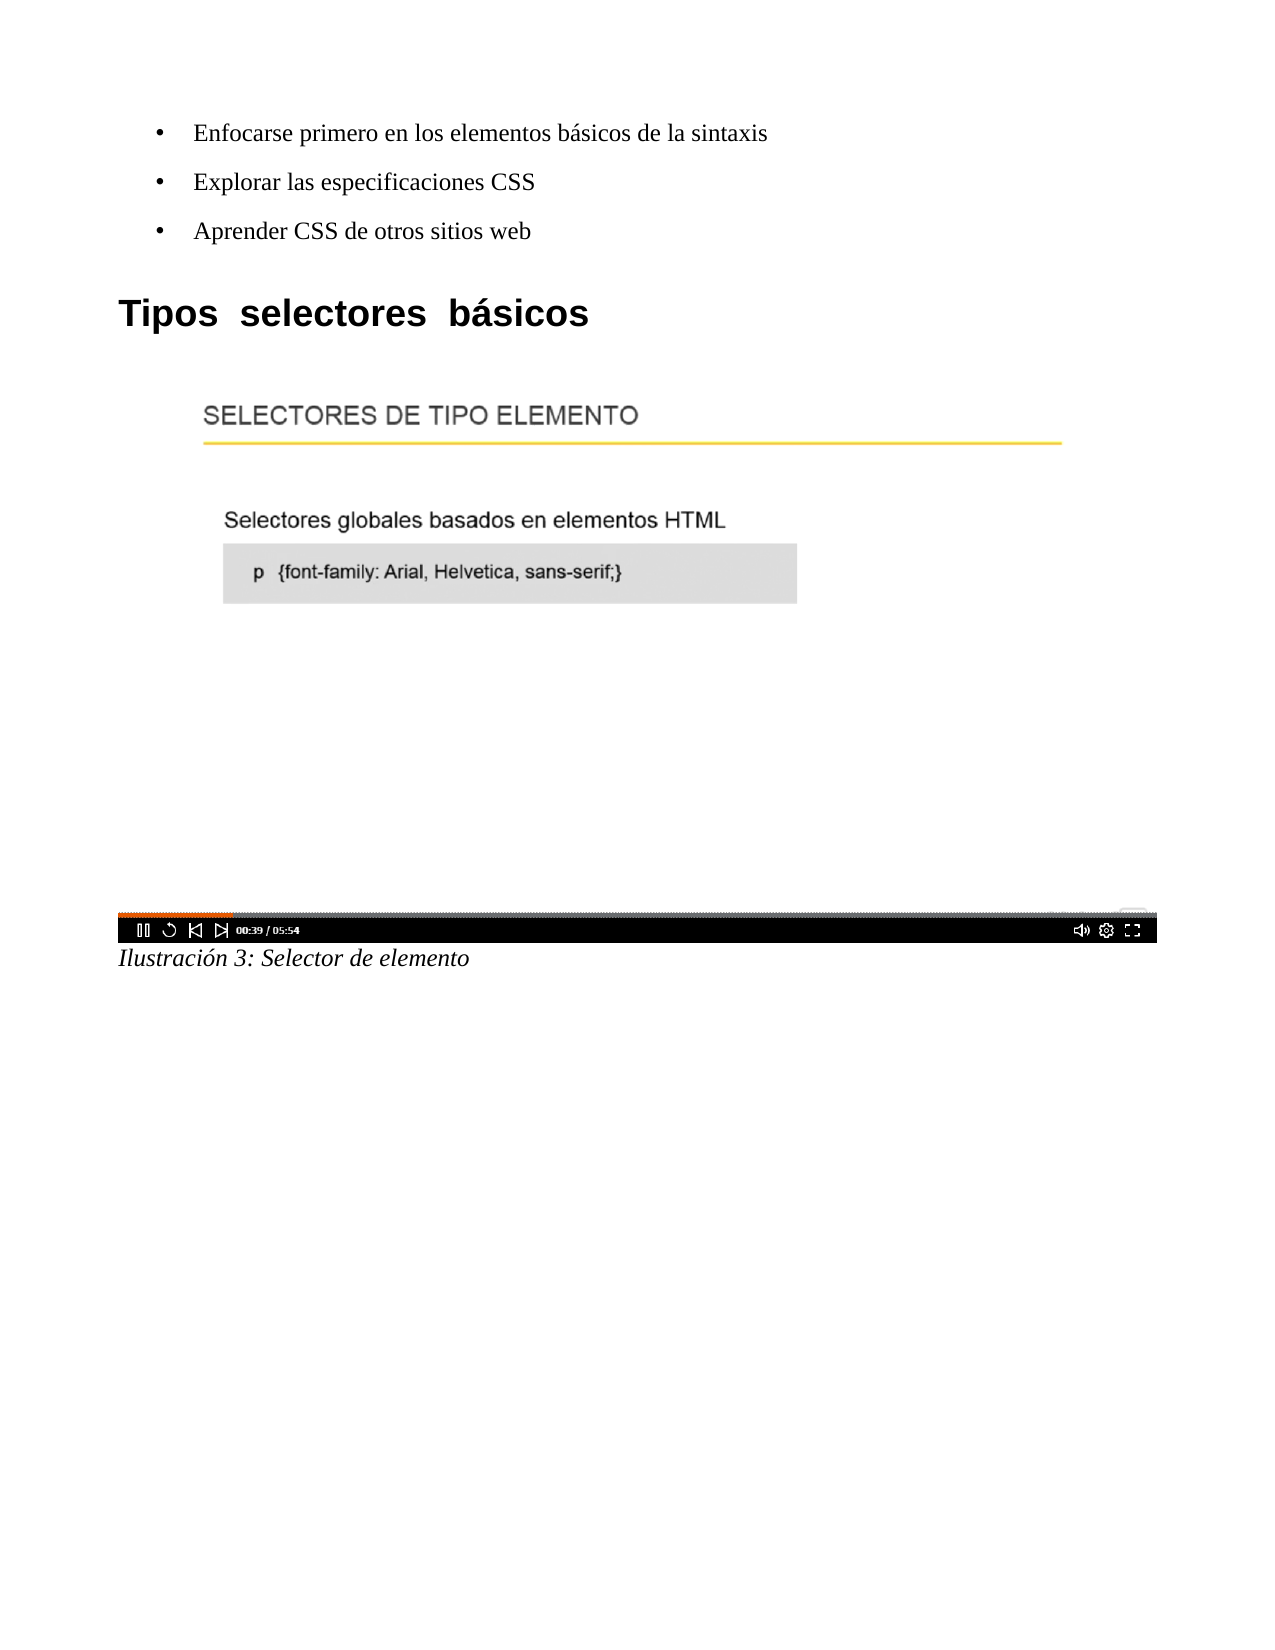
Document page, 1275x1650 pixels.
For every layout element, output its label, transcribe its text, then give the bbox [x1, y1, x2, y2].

list Aprender CSS de otros sitios web [156, 216, 1157, 245]
list Explorar las especificaciones CSS [156, 167, 1157, 196]
text Ilustración 3: Selector de elemento [118, 943, 1157, 972]
picture [118, 358, 1157, 943]
subtitle Tipos selectores básicos [118, 290, 1157, 334]
list Enfocarse primero en los elementos básicos de la sintaxis [156, 118, 1157, 147]
